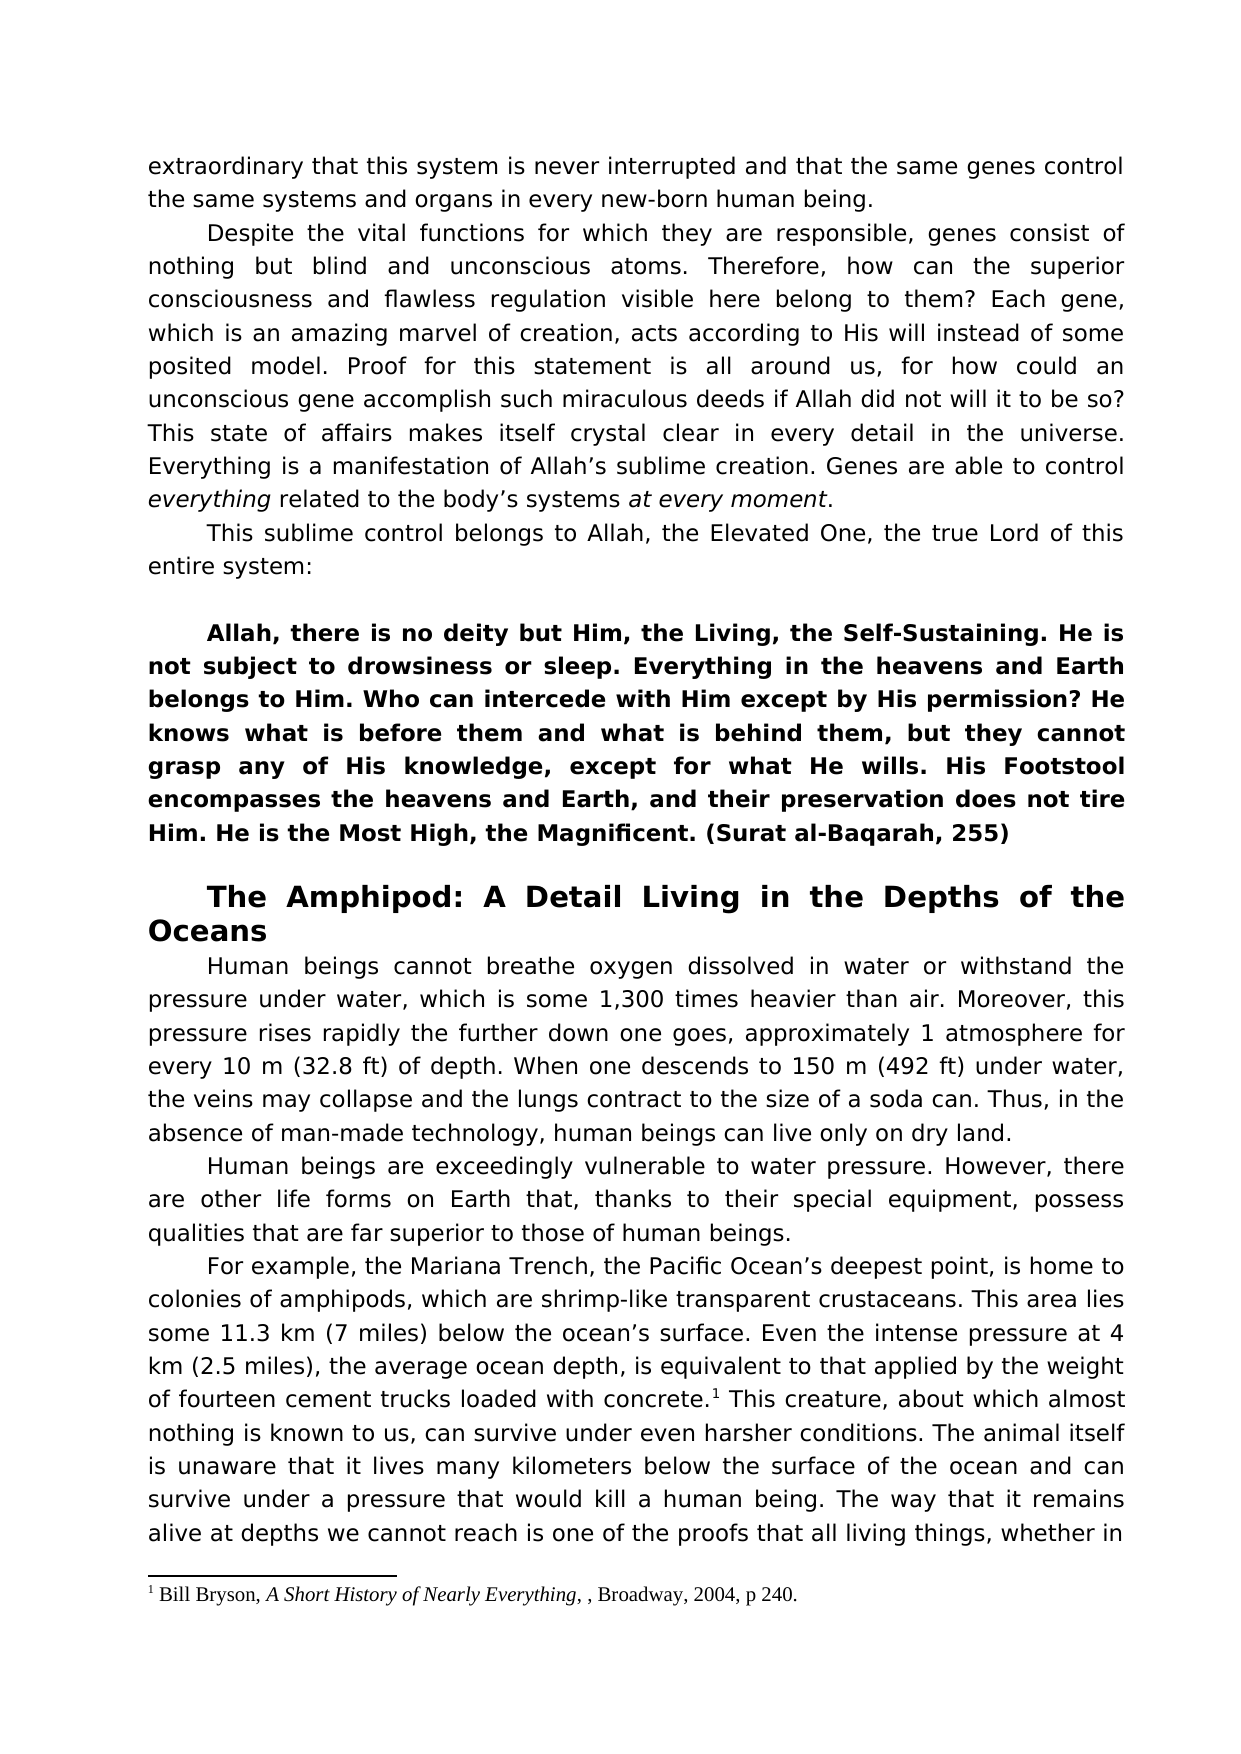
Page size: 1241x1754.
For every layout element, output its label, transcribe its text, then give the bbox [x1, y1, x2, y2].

text Allah, there is no deity but Him, the Living, the Self-Sustaining. He is not subject to drowsiness or sleep. Everything in the heavens and Earth belongs to Him. Who can intercede with Him except by His permission? He knows what is before them and what is behind them, but they cannot grasp any of His knowledge, except for what He wills. His Footstool encompasses the heavens and Earth, and their preservation does not tire Him. He is the Most High, the Magnificent. (Surat al-Baqarah, 255) [148, 614, 1126, 848]
text extraordinary that this system is never interrupted and that the same genes control the same systems and organs in every new-born human being. [148, 148, 1126, 214]
text For example, the Mariana Trench, the Pacific Ocean’s deepest point, is home to colonies of amphipods, which are shrimp-like transparent crustaceans. This area lies some 11.3 km (7 miles) below the ocean’s surface. Even the intense pressure at 4 km (2.5 miles), the average ocean depth, is equivalent to that applied by the weight of fourteen cement trucks loaded with concrete. This creature, about which almost nothing is known to us, can survive under even harsher conditions. The animal itself is unaware that it lives many kilometers below the surface of the ocean and can survive under a pressure that would kill a human being. The way that it remains alive at depths we cannot reach is one of the proofs that all living things, whether in [148, 1248, 1126, 1548]
text Human beings cannot breathe oxygen dissolved in water or withstand the pressure under water, which is some 1,300 times heavier than air. Moreover, this pressure rises rapidly the further down one goes, approximately 1 atmosphere for every 10 m (32.8 ft) of depth. When one descends to 150 m (492 ft) under water, the veins may collapse and the lungs contract to the size of a soda can. Thus, in the absence of man-made technology, human beings can live only on dry land. [148, 948, 1126, 1148]
text The Amphipod: A Detail Living in the Depths of the Oceans [148, 881, 1126, 948]
text Human beings are exceedingly vulnerable to water pressure. However, there are other life forms on Earth that, thanks to their special equipment, possess qualities that are far superior to those of human beings. [148, 1148, 1126, 1248]
text Bill Bryson, A Short History of Nearly Everything, , Broadway, 2004, p 240. [148, 1582, 1144, 1606]
text Despite the vital functions for which they are responsible, genes consist of nothing but blind and unconscious atoms. Therefore, how can the superior consciousness and flawless regulation visible here belong to them? Each gene, which is an amazing marvel of creation, acts according to His will instead of some posited model. Proof for this statement is all around us, for how could an unconscious gene accomplish such miraculous deeds if Allah did not will it to be so? This state of affairs makes itself crystal clear in every detail in the universe. Everything is a manifestation of Allah’s sublime creation. Genes are able to control everything related to the body’s systems at every moment. [148, 214, 1126, 514]
text This sublime control belongs to Allah, the Elevated One, the true Lord of this entire system: [148, 514, 1126, 581]
